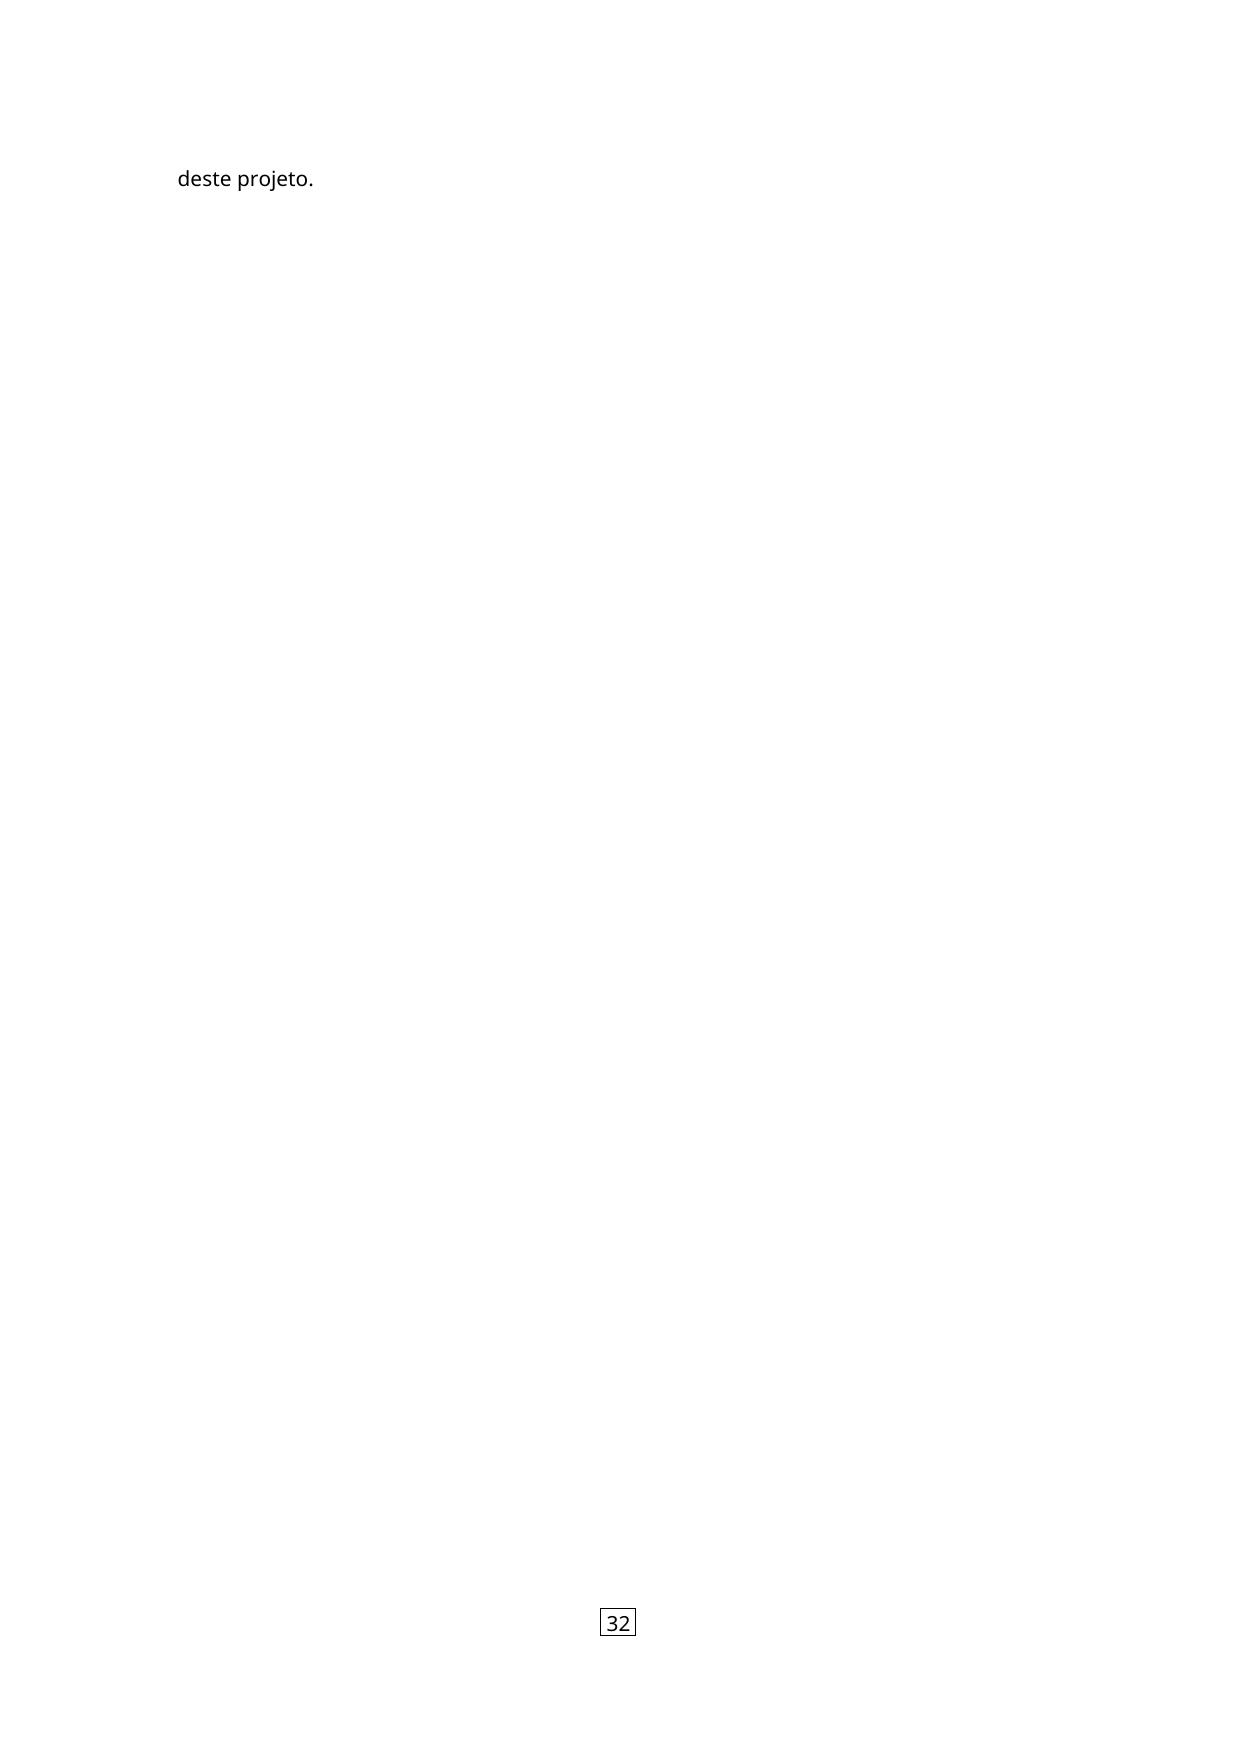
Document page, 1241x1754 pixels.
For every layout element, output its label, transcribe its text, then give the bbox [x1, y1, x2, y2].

text deste projeto. [177, 164, 1062, 193]
